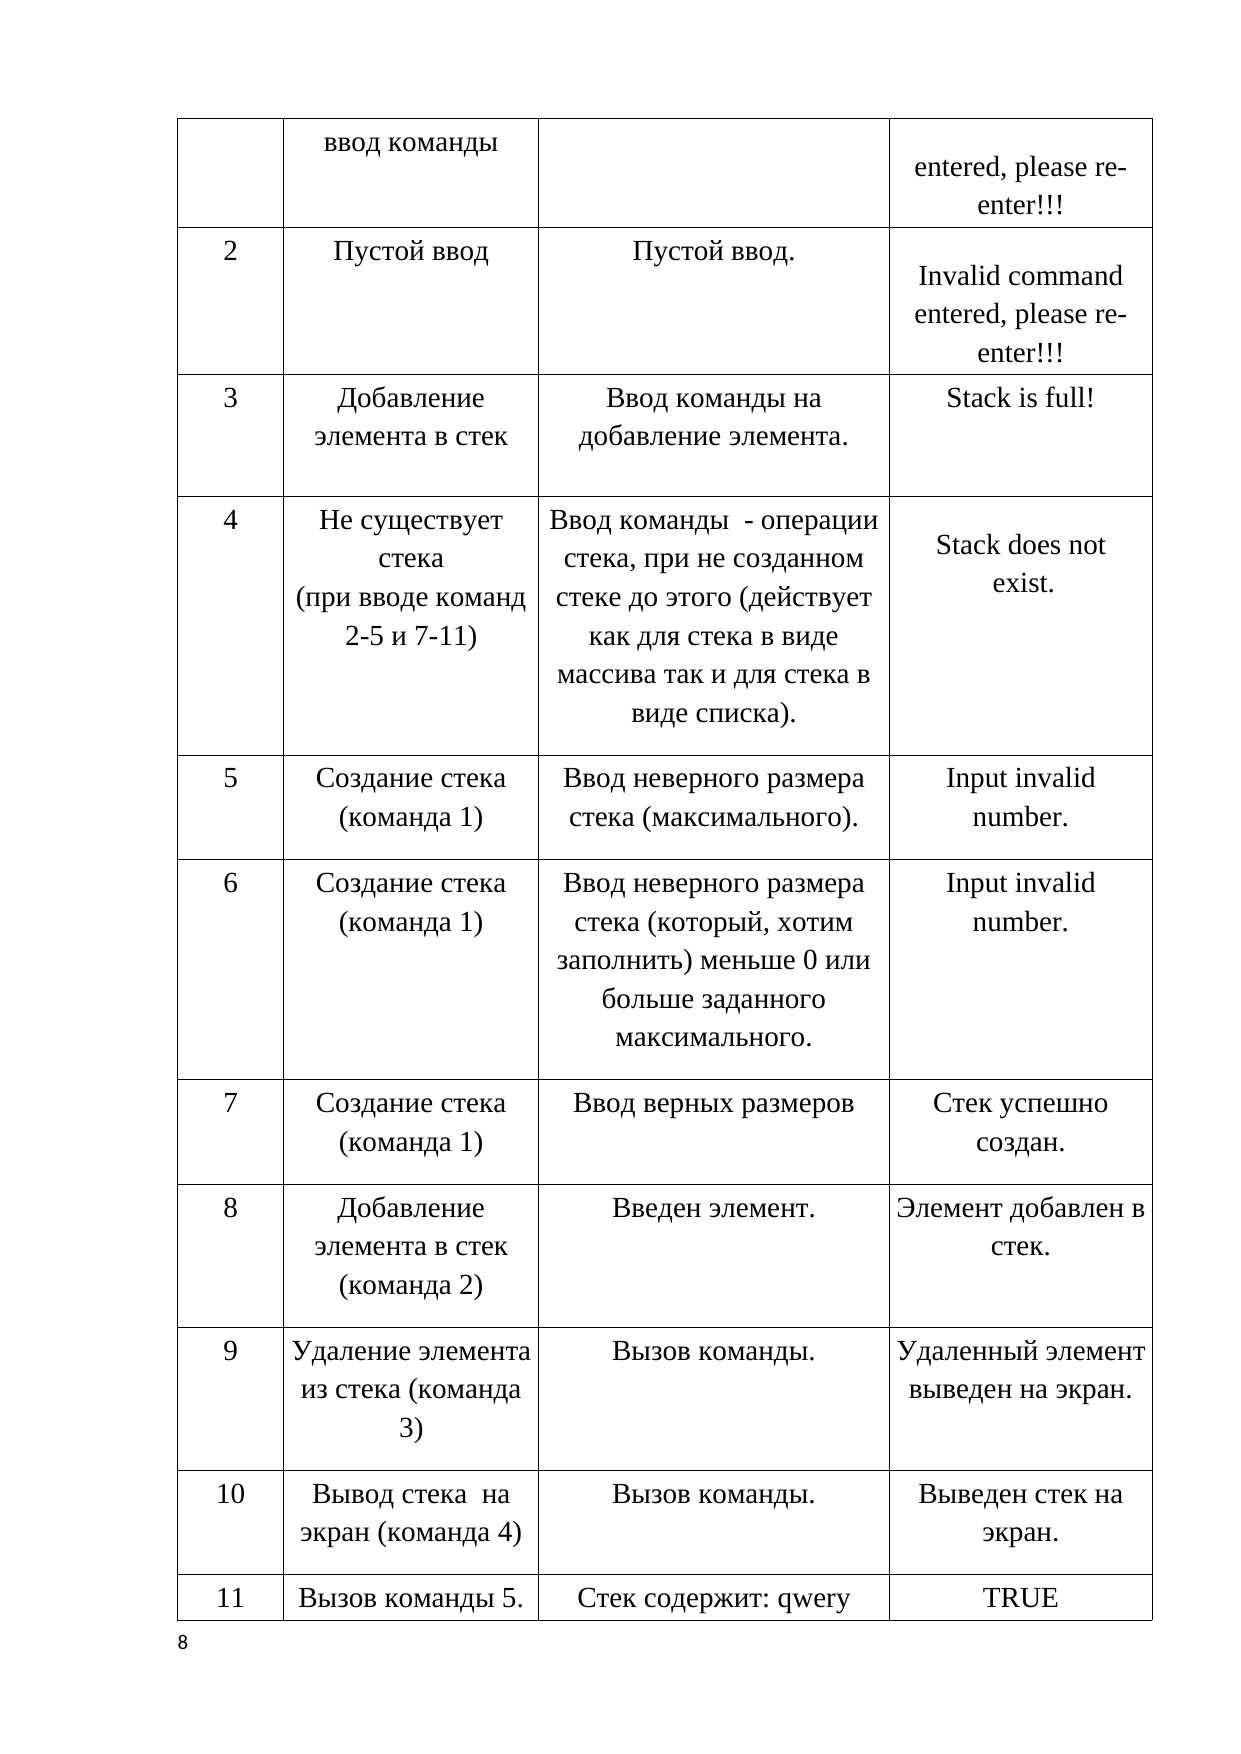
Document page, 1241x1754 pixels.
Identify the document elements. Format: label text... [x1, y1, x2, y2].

table_cell Введен элемент. [539, 1185, 889, 1327]
table_cell Не существует стека (при вводе команд 2-5 и 7-11) [284, 497, 538, 755]
table_cell ввод команды [284, 119, 538, 227]
table_cell Вызов команды. [539, 1328, 889, 1470]
table_cell [539, 119, 889, 227]
table_cell entered, please re-enter!!! [890, 119, 1152, 227]
table_cell [178, 119, 283, 227]
table_cell Стек содержит: qwery [539, 1575, 889, 1619]
table_cell Удаленный элемент выведен на экран. [890, 1328, 1152, 1470]
table_cell 4 [178, 497, 283, 755]
table_cell 2 [178, 228, 283, 374]
table_cell Выведен стек на экран. [890, 1471, 1152, 1574]
table_cell Stack is full! [890, 375, 1152, 496]
table_cell Пустой ввод. [539, 228, 889, 374]
table_cell Добавление элемента в стек (команда 2) [284, 1185, 538, 1327]
table_cell 3 [178, 375, 283, 496]
table_cell TRUE [890, 1575, 1152, 1619]
table_cell Ввод команды - операции стека, при не созданном стеке до этого (действует как для стека в виде массива так и для стека в виде списка). [539, 497, 889, 755]
table_cell Вызов команды. [539, 1471, 889, 1574]
table_cell Input invalid number. [890, 756, 1152, 859]
table_cell 7 [178, 1080, 283, 1184]
table_cell Создание стека (команда 1) [284, 860, 538, 1079]
table_cell Пустой ввод [284, 228, 538, 374]
table_cell Вызов команды 5. [284, 1575, 538, 1619]
table_cell 5 [178, 756, 283, 859]
table_cell 9 [178, 1328, 283, 1470]
table_cell Стек успешно создан. [890, 1080, 1152, 1184]
table_cell Удаление элемента из стека (команда 3) [284, 1328, 538, 1470]
table_cell 6 [178, 860, 283, 1079]
table_cell Invalid command entered, please re-enter!!! [890, 228, 1152, 374]
table_cell Ввод команды на добавление элемента. [539, 375, 889, 496]
table_cell Input invalid number. [890, 860, 1152, 1079]
table_cell 8 [178, 1185, 283, 1327]
table_cell Вывод стека на экран (команда 4) [284, 1471, 538, 1574]
table_cell Ввод неверного размера стека (максимального). [539, 756, 889, 859]
table_cell Создание стека (команда 1) [284, 756, 538, 859]
table_cell Элемент добавлен в стек. [890, 1185, 1152, 1327]
table_cell Ввод неверного размера стека (который, хотим заполнить) меньше 0 или больше заданного максимального. [539, 860, 889, 1079]
table_cell 11 [178, 1575, 283, 1619]
table_cell Создание стека (команда 1) [284, 1080, 538, 1184]
table_cell 10 [178, 1471, 283, 1574]
table_cell Ввод верных размеров [539, 1080, 889, 1184]
table_cell Добавление элемента в стек [284, 375, 538, 496]
table_cell Stack does not exist. [890, 497, 1152, 755]
